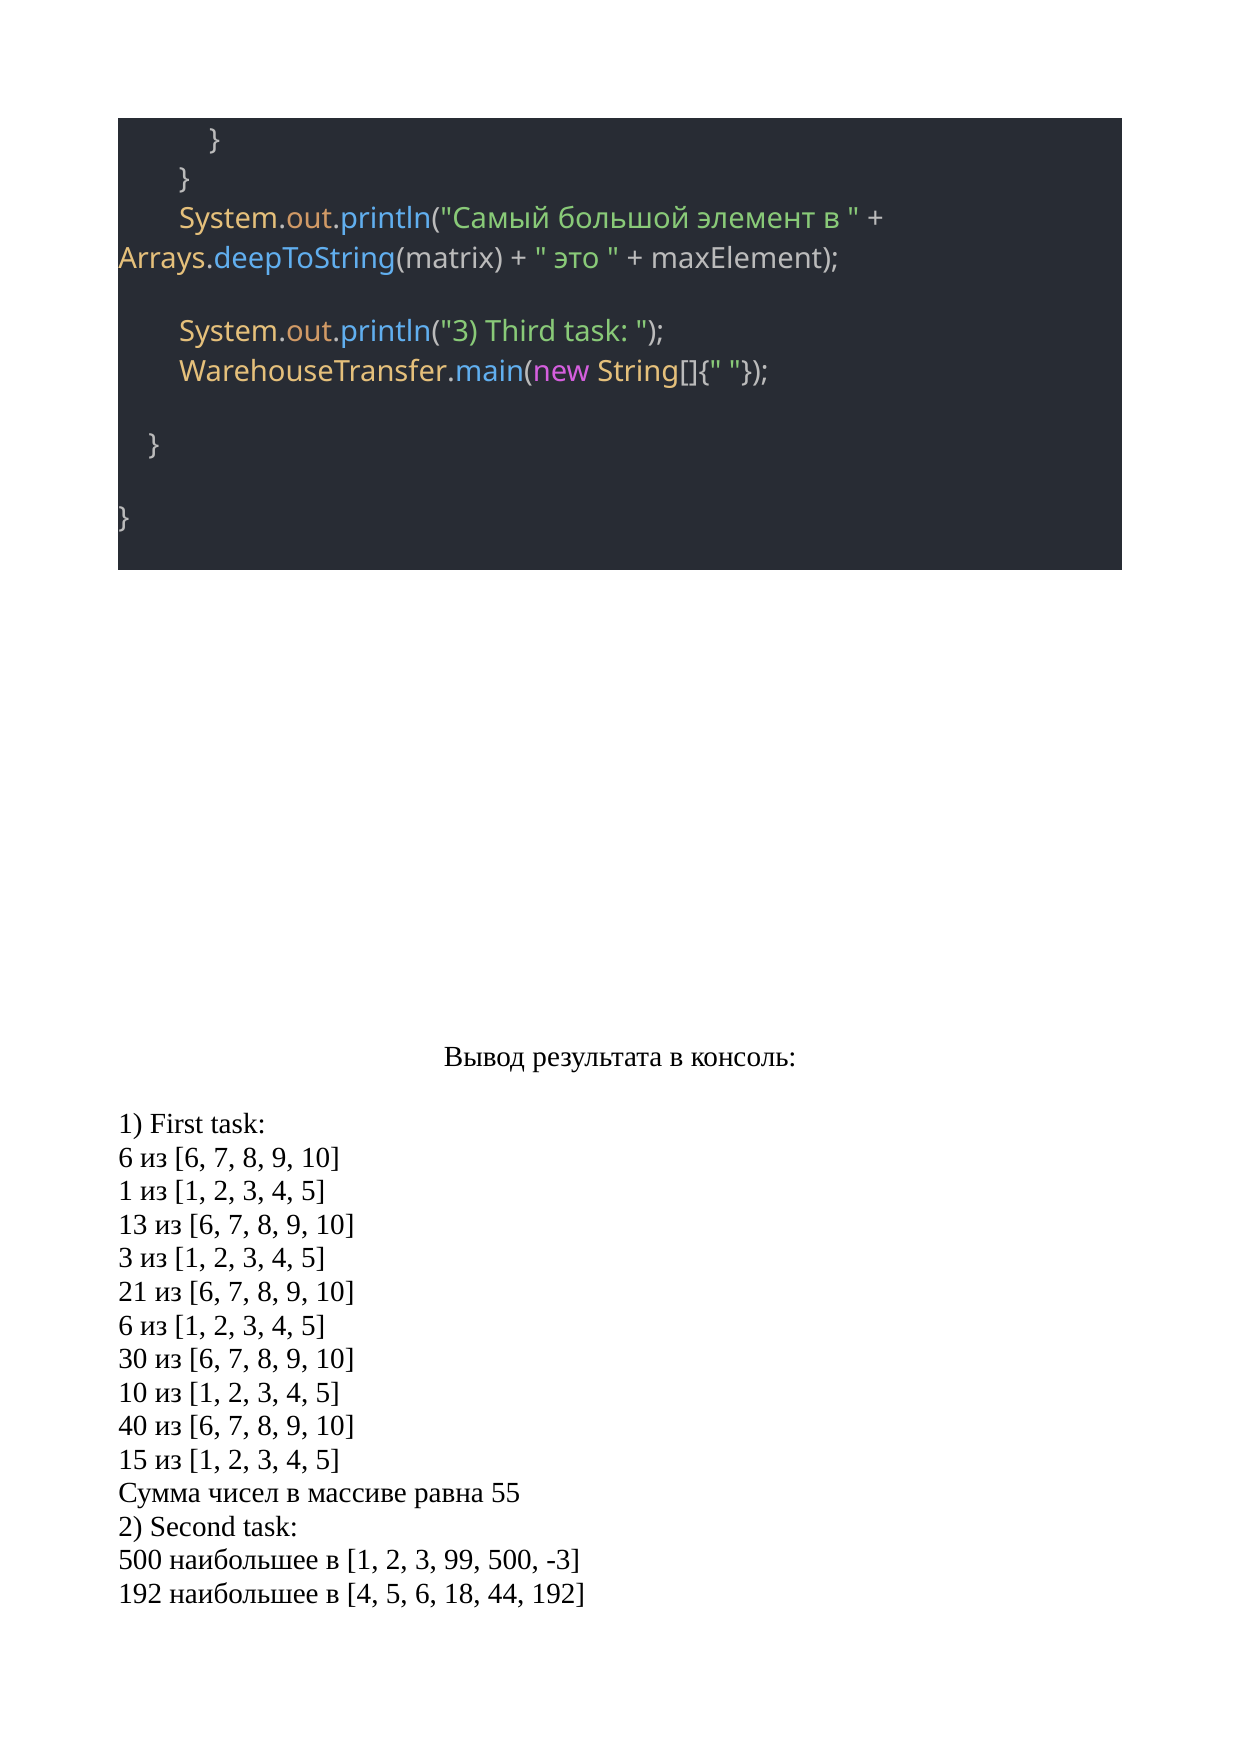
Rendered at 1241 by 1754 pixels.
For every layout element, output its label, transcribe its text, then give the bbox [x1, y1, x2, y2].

text Вывод результата в консоль: [118, 1039, 1122, 1073]
text 10 из [1, 2, 3, 4, 5] [118, 1375, 1122, 1408]
text 6 из [1, 2, 3, 4, 5] [118, 1308, 1122, 1341]
text 6 из [6, 7, 8, 9, 10] [118, 1140, 1122, 1173]
text 1 из [1, 2, 3, 4, 5] [118, 1173, 1122, 1207]
text 30 из [6, 7, 8, 9, 10] [118, 1341, 1122, 1375]
text 3 из [1, 2, 3, 4, 5] [118, 1241, 1122, 1274]
text 500 наибольшее в [1, 2, 3, 99, 500, -3] [118, 1542, 1122, 1576]
text 15 из [1, 2, 3, 4, 5] [118, 1442, 1122, 1475]
text 40 из [6, 7, 8, 9, 10] [118, 1408, 1122, 1442]
text 1) First task: [118, 1106, 1122, 1140]
text 13 из [6, 7, 8, 9, 10] [118, 1207, 1122, 1241]
text 21 из [6, 7, 8, 9, 10] [118, 1274, 1122, 1308]
text Сумма чисел в массиве равна 55 [118, 1475, 1122, 1509]
text 192 наибольшее в [4, 5, 6, 18, 44, 192] [118, 1576, 1122, 1609]
text 2) Second task: [118, 1509, 1122, 1542]
text } } System.out.println("Самый большой элемент в " + Arrays.deepToString(matrix) + " это " + maxElement); System.out.println("3) Third task: "); WarehouseTransfer.main(new String[]{" "}); } } [118, 118, 1122, 570]
